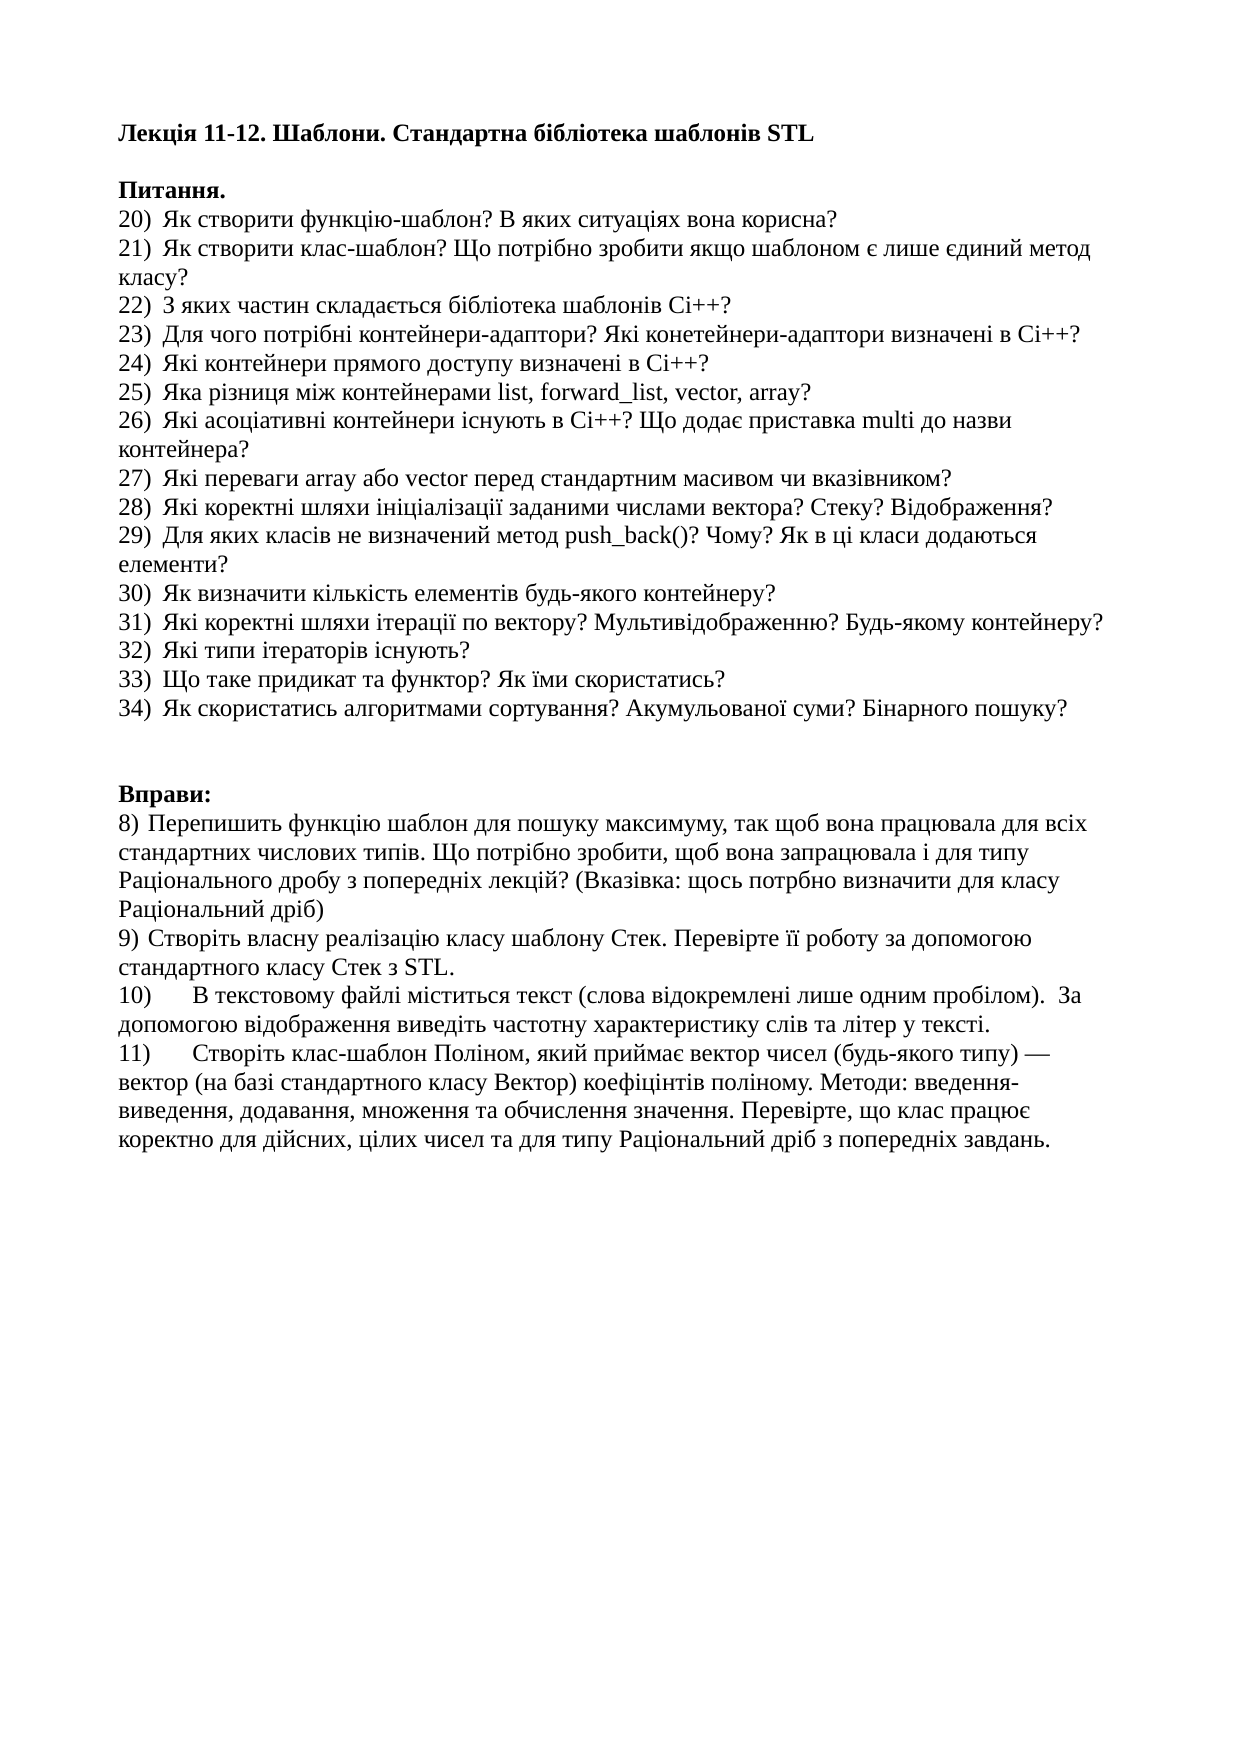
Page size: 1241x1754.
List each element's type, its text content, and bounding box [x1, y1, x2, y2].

list Для чого потрібні контейнери-адаптори? Які конетейнери-адаптори визначені в Сі++? [118, 319, 1122, 348]
list Які коректні шляхи ітерації по вектору? Мультивідображенню? Будь-якому контейнеру? [118, 607, 1122, 636]
list Як створити функцію-шаблон? В яких ситуаціях вона корисна? [118, 204, 1122, 233]
list Створіть клас-шаблон Поліном, який приймає вектор чисел (будь-якого типу) — вектор (на базі стандартного класу Вектор) коефіцінтів поліному. Методи: введення-виведення, додавання, множення та обчислення значення. Перевірте, що клас працює коректно для дійсних, цілих чисел та для типу Раціональний дріб з попередніх завдань. [118, 1038, 1122, 1153]
list Як створити клас-шаблон? Що потрібно зробити якщо шаблоном є лише єдиний метод класу? [118, 233, 1122, 291]
list Створіть власну реалізацію класу шаблону Стек. Перевірте її роботу за допомогою стандартного класу Стек з STL. [118, 923, 1122, 981]
list Які контейнери прямого доступу визначені в Сі++? [118, 348, 1122, 377]
text Питання. [118, 176, 1122, 204]
list Як визначити кількість елементів будь-якого контейнеру? [118, 578, 1122, 607]
list Які типи ітераторів існують? [118, 636, 1122, 664]
list Для яких класів не визначений метод push_back()? Чому? Як в ці класи додаються елементи? [118, 521, 1122, 578]
list В текстовому файлі міститься текст (слова відокремлені лише одним пробілом). За допомогою відображення виведіть частотну характеристику слів та літер у тексті. [118, 981, 1122, 1038]
list Які переваги array або vector перед стандартним масивом чи вказівником? [118, 463, 1122, 492]
list Які асоціативні контейнери існують в Сі++? Що додає приставка multi до назви контейнера? [118, 406, 1122, 463]
text Лекція 11-12. Шаблони. Стандартна бібліотека шаблонів STL [118, 118, 1122, 147]
list Які коректні шляхи ініціалізації заданими числами вектора? Стеку? Відображення? [118, 492, 1122, 521]
list З яких частин складається бібліотека шаблонів Сі++? [118, 291, 1122, 319]
list Вправи: [118, 779, 1122, 808]
list Що таке придикат та функтор? Як їми скористатись? [118, 664, 1122, 693]
list Перепишить функцію шаблон для пошуку максимуму, так щоб вона працювала для всіх стандартних числових типів. Що потрібно зробити, щоб вона запрацювала і для типу Раціонального дробу з попередніх лекцій? (Вказівка: щось потрбно визначити для класу Раціональний дріб) [118, 808, 1122, 923]
list Яка різниця між контейнерами list, forward_list, vector, array? [118, 377, 1122, 406]
list Як скористатись алгоритмами сортування? Акумульованої суми? Бінарного пошуку? [118, 693, 1122, 722]
